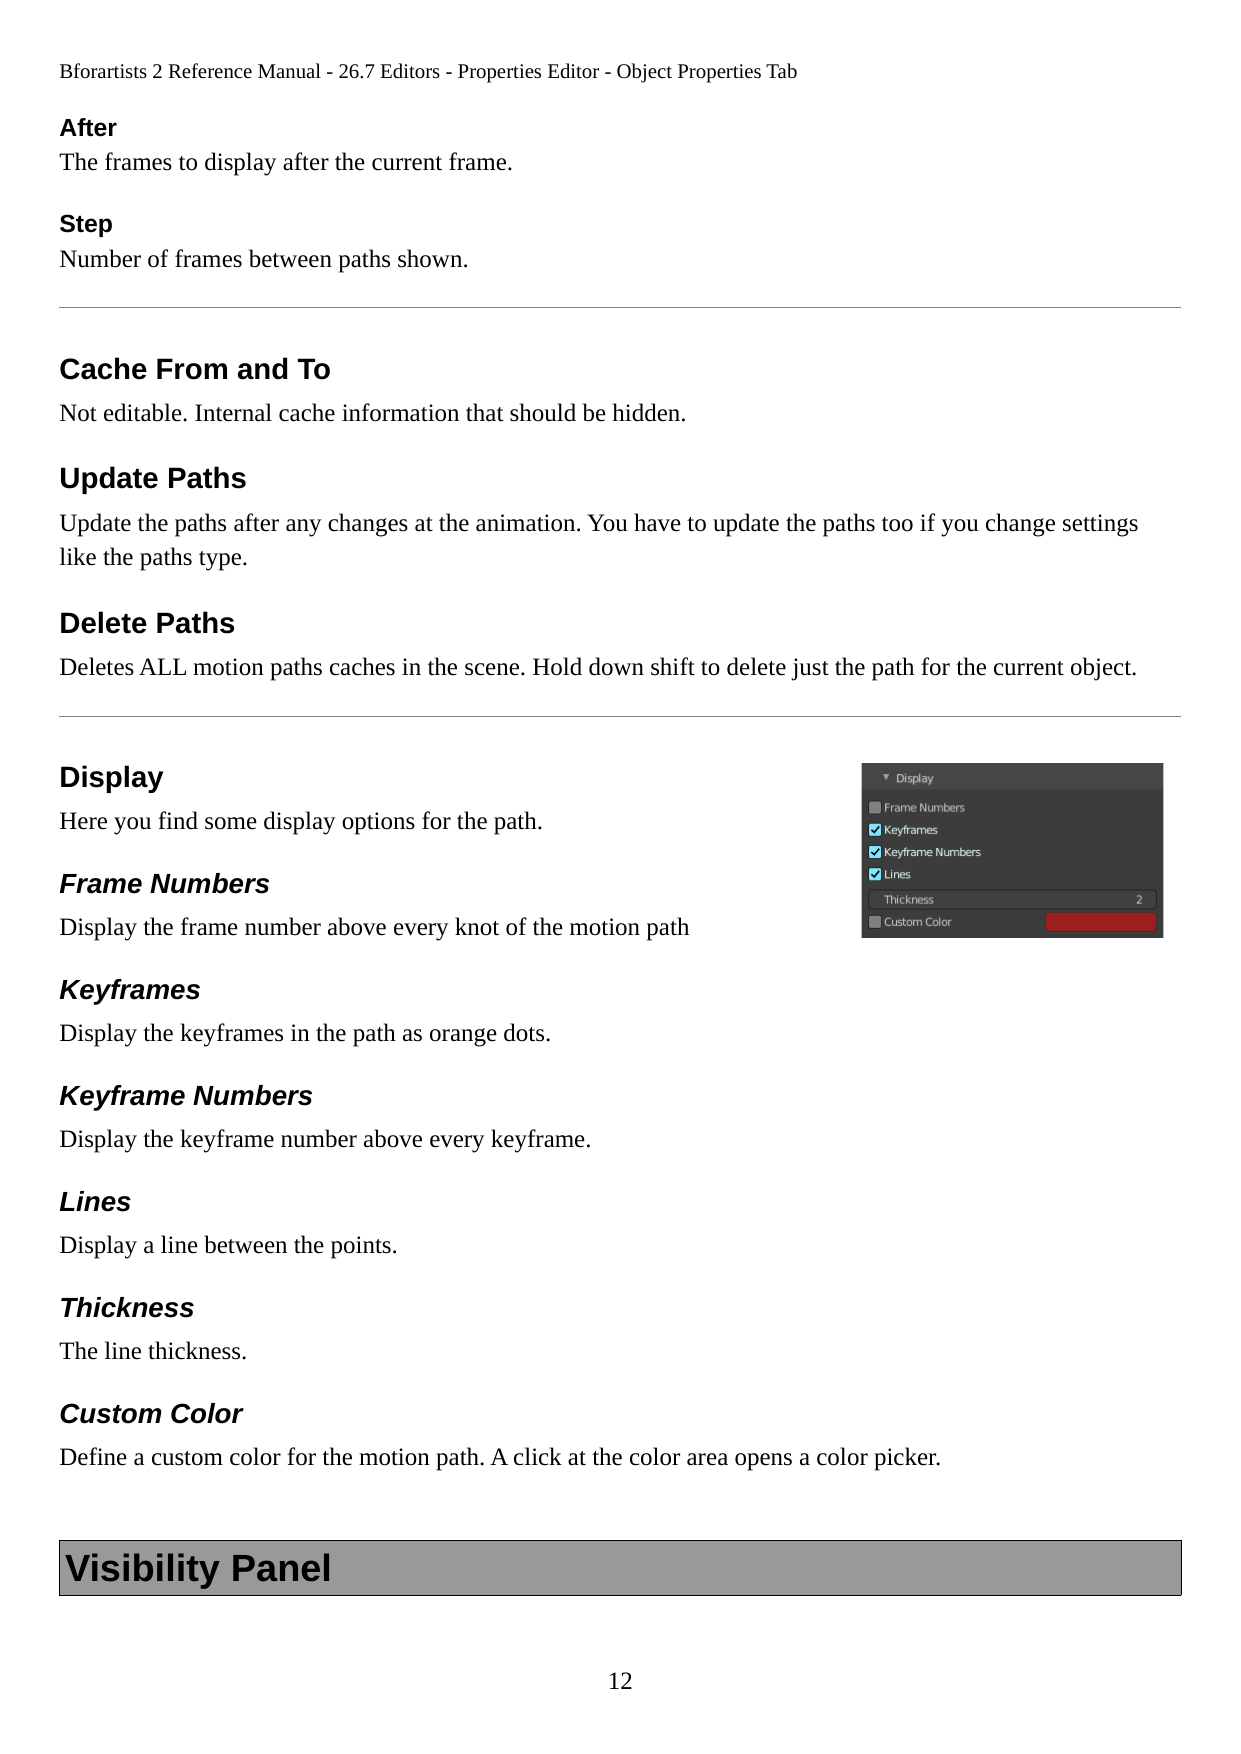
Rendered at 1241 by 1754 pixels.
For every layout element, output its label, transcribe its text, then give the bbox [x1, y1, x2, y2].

picture [861, 763, 1164, 938]
table_header Visibility Panel [60, 1541, 1181, 1595]
text Display the frame number above every knot of the motion path [59, 912, 1181, 941]
text The line thickness. [59, 1336, 1181, 1364]
text Define a custom color for the motion path. A click at the color area opens a color picker. [59, 1442, 1181, 1471]
subtitle Keyframe Numbers [59, 1079, 1181, 1111]
subtitle Frame Numbers [59, 868, 861, 899]
text Number of frames between paths shown. [59, 244, 1181, 272]
text Not editable. Internal cache information that should be hidden. [59, 398, 1181, 427]
text Display the keyframes in the path as orange dots. [59, 1018, 1181, 1047]
text Update the paths after any changes at the animation. You have to update the paths too if you change settings like the paths type. [59, 508, 1181, 571]
subtitle Lines [59, 1186, 1181, 1217]
subtitle Update Paths [59, 461, 1181, 495]
subtitle Thickness [59, 1291, 1181, 1323]
text Here you find some display options for the path. [59, 806, 861, 835]
text Deletes ALL motion paths caches in the scene. Hold down shift to delete just the path for the current object. [59, 652, 1181, 681]
subtitle Keyframes [59, 974, 1181, 1006]
subtitle After [59, 113, 1181, 141]
text Display the keyframe number above every keyframe. [59, 1124, 1181, 1153]
subtitle Display [59, 760, 1181, 794]
subtitle [1164, 868, 1181, 899]
text Display a line between the points. [59, 1230, 1181, 1259]
subtitle Delete Paths [59, 606, 1181, 639]
subtitle Step [59, 209, 1181, 237]
subtitle Cache From and To [59, 352, 1181, 385]
subtitle Custom Color [59, 1397, 1181, 1429]
text The frames to display after the current frame. [59, 147, 1181, 176]
